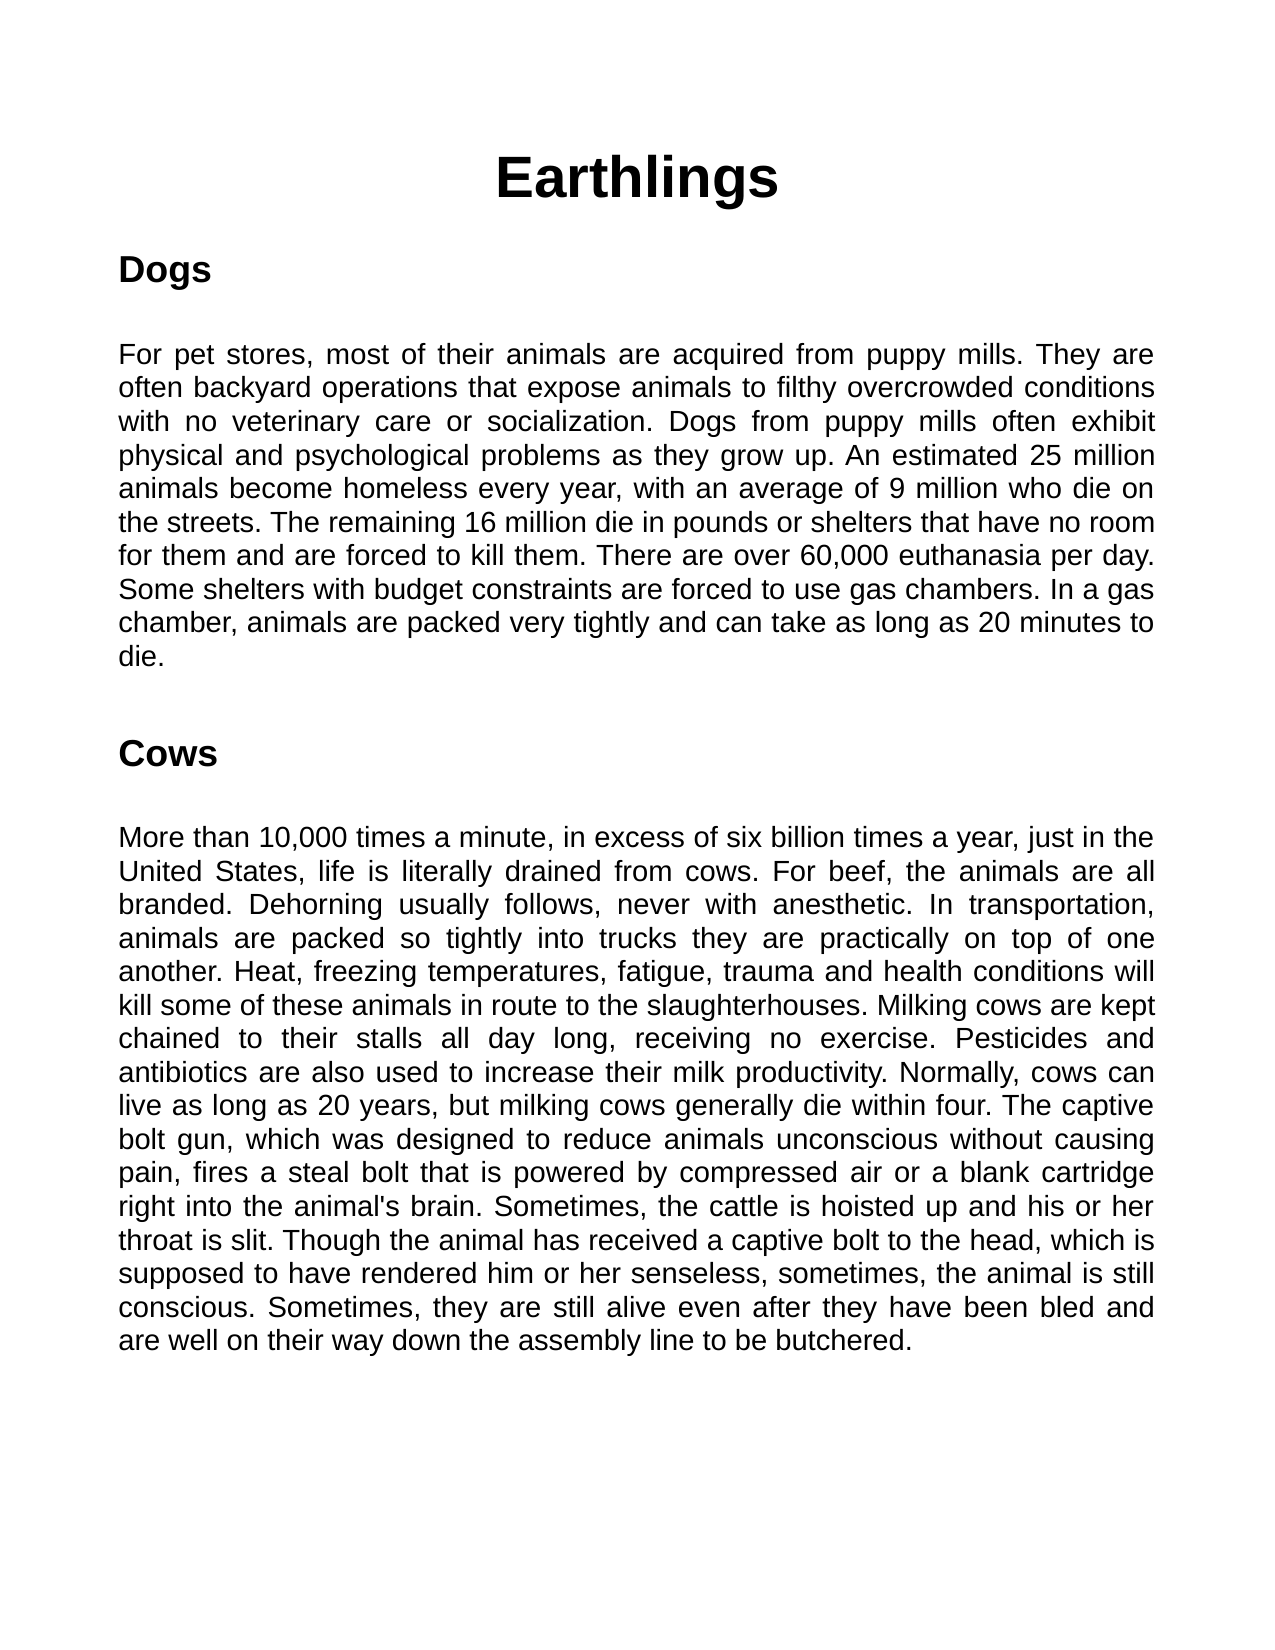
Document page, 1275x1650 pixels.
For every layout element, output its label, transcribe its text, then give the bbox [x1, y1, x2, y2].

subtitle Dogs [118, 248, 1157, 291]
subtitle Cows [118, 731, 1157, 774]
title Earthlings [118, 143, 1157, 210]
text More than 10,000 times a minute, in excess of six billion times a year, just in the United States, life is literally drained from cows. For beef, the animals are all branded. Dehorning usually follows, never with anesthetic. In transportation, animals are packed so tightly into trucks they are practically on top of one another. Heat, freezing temperatures, fatigue, trauma and health conditions will kill some of these animals in route to the slaughterhouses. Milking cows are kept chained to their stalls all day long, receiving no exercise. Pesticides and antibiotics are also used to increase their milk productivity. Normally, cows can live as long as 20 years, but milking cows generally die within four. The captive bolt gun, which was designed to reduce animals unconscious without causing pain, fires a steal bolt that is powered by compressed air or a blank cartridge right into the animal's brain. Sometimes, the cattle is hoisted up and his or her throat is slit. Though the animal has received a captive bolt to the head, which is supposed to have rendered him or her senseless, sometimes, the animal is still conscious. Sometimes, they are still alive even after they have been bled and are well on their way down the assembly line to be butchered. [118, 820, 1157, 1357]
text For pet stores, most of their animals are acquired from puppy mills. They are often backyard operations that expose animals to filthy overcrowded conditions with no veterinary care or socialization. Dogs from puppy mills often exhibit physical and psychological problems as they grow up. An estimated 25 million animals become homeless every year, with an average of 9 million who die on the streets. The remaining 16 million die in pounds or shelters that have no room for them and are forced to kill them. There are over 60,000 euthanasia per day. Some shelters with budget constraints are forced to use gas chambers. In a gas chamber, animals are packed very tightly and can take as long as 20 minutes to die. [118, 337, 1157, 672]
